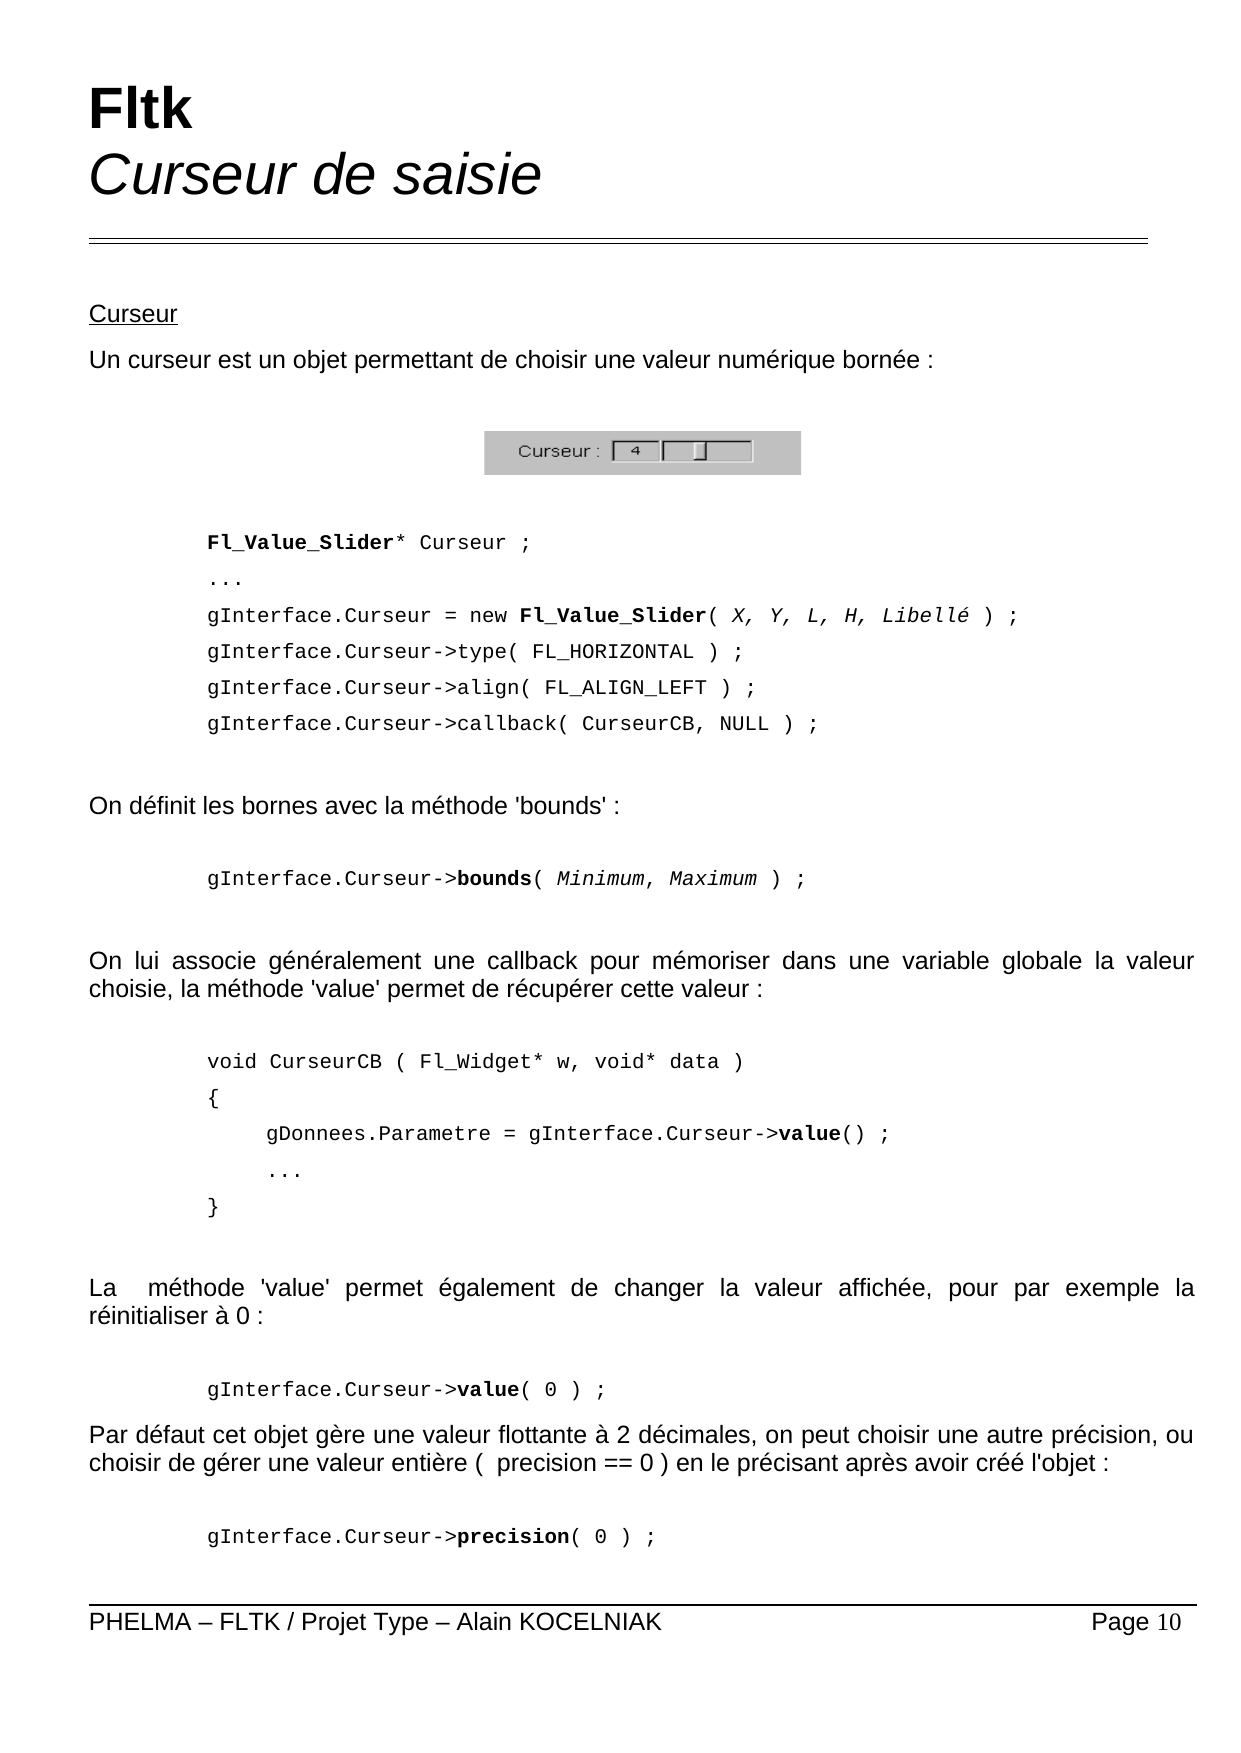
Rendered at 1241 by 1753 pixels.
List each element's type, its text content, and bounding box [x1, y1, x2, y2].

text ... [207, 568, 1197, 592]
text gInterface.Curseur->type( FL_HORIZONTAL ) ; [207, 641, 1197, 664]
text Un curseur est un objet permettant de choisir une valeur numérique bornée : [89, 346, 1197, 374]
text On définit les bornes avec la méthode 'bounds' : [89, 792, 1197, 819]
text gInterface.Curseur->align( FL_ALIGN_LEFT ) ; [207, 677, 1197, 701]
text Curseur [89, 299, 1197, 327]
subtitle [89, 239, 1148, 243]
text gDonnees.Parametre = gInterface.Curseur->value() ; [207, 1123, 1197, 1147]
text } [207, 1196, 1197, 1219]
text ... [207, 1159, 1197, 1183]
text gInterface.Curseur->precision( 0 ) ; [207, 1526, 1197, 1549]
text gInterface.Curseur = new Fl_Value_Slider( X, Y, L, H, Libellé ) ; [207, 604, 1197, 628]
text gInterface.Curseur->value( 0 ) ; [207, 1379, 1197, 1402]
text Fl_Value_Slider* Curseur ; [207, 532, 1197, 556]
subtitle Fltk Curseur de saisie [89, 76, 1148, 238]
text { [207, 1087, 1197, 1111]
text Par défaut cet objet gère une valeur flottante à 2 décimales, on peut choisir une autre précision, ou choisir de gérer une valeur entière ( precision == 0 ) en le précisant après avoir créé l'objet : [89, 1421, 1197, 1477]
text La méthode 'value' permet également de changer la valeur affichée, pour par exemple la réinitialiser à 0 : [89, 1274, 1197, 1330]
text gInterface.Curseur->callback( CurseurCB, NULL ) ; [207, 713, 1197, 737]
text gInterface.Curseur->bounds( Minimum, Maximum ) ; [207, 868, 1197, 892]
text void CurseurCB ( Fl_Widget* w, void* data ) [207, 1051, 1197, 1075]
text On lui associe généralement une callback pour mémoriser dans une variable globale la valeur choisie, la méthode 'value' permet de récupérer cette valeur : [89, 947, 1197, 1002]
